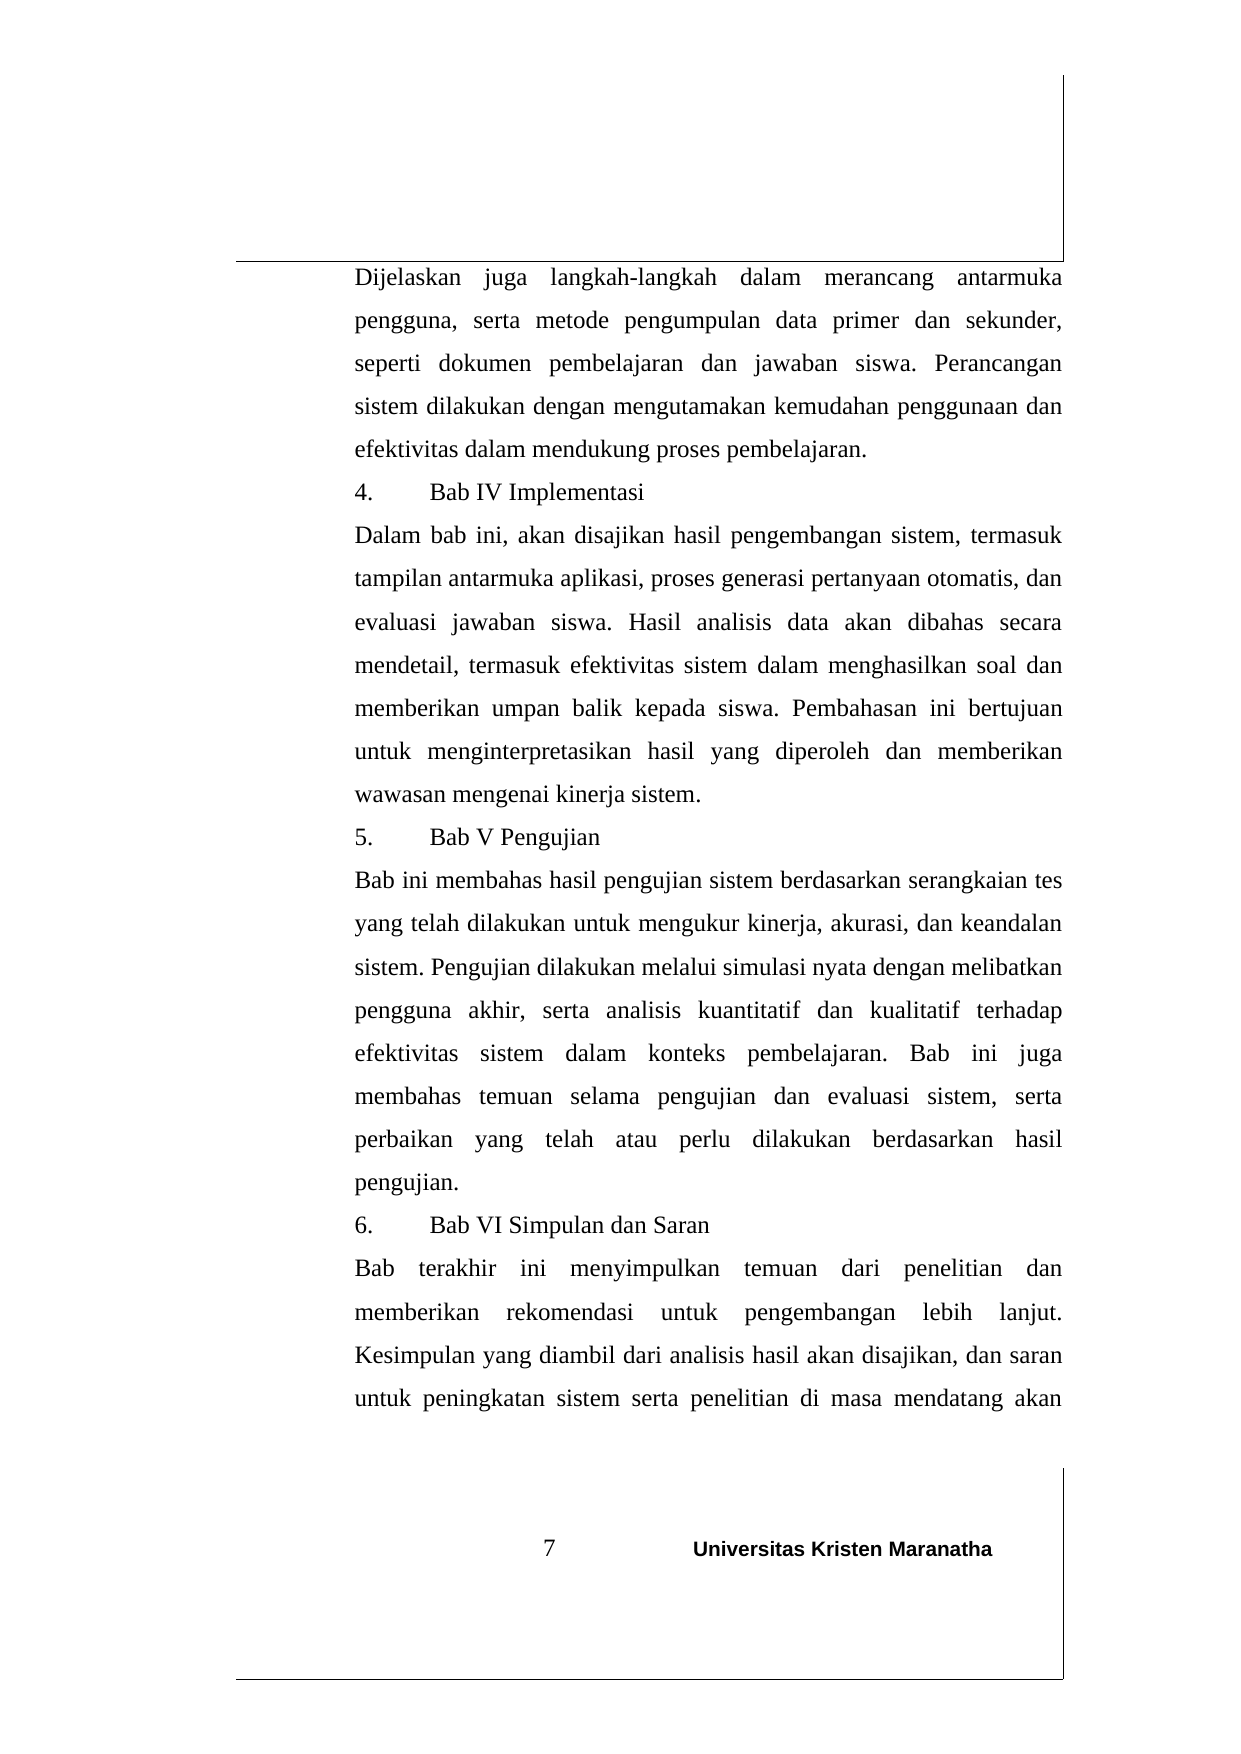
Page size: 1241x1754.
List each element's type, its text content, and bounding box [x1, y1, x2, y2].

list Bab terakhir ini menyimpulkan temuan dari penelitian dan memberikan rekomendasi untuk pengembangan lebih lanjut. Kesimpulan yang diambil dari analisis hasil akan disajikan, dan saran untuk peningkatan sistem serta penelitian di masa mendatang akan [354, 1253, 1063, 1412]
list Dijelaskan juga langkah-langkah dalam merancang antarmuka pengguna, serta metode pengumpulan data primer dan sekunder, seperti dokumen pembelajaran dan jawaban siswa. Perancangan sistem dilakukan dengan mengutamakan kemudahan penggunaan dan efektivitas dalam mendukung proses pembelajaran. [354, 262, 1063, 463]
list Bab VI Simpulan dan Saran [354, 1210, 1063, 1239]
list Dalam bab ini, akan disajikan hasil pengembangan sistem, termasuk tampilan antarmuka aplikasi, proses generasi pertanyaan otomatis, dan evaluasi jawaban siswa. Hasil analisis data akan dibahas secara mendetail, termasuk efektivitas sistem dalam menghasilkan soal dan memberikan umpan balik kepada siswa. Pembahasan ini bertujuan untuk menginterpretasikan hasil yang diperoleh dan memberikan wawasan mengenai kinerja sistem. [354, 520, 1063, 808]
list Bab IV Implementasi [354, 477, 1063, 506]
list Bab V Pengujian [354, 822, 1063, 851]
list Bab ini membahas hasil pengujian sistem berdasarkan serangkaian tes yang telah dilakukan untuk mengukur kinerja, akurasi, dan keandalan sistem. Pengujian dilakukan melalui simulasi nyata dengan melibatkan pengguna akhir, serta analisis kuantitatif dan kualitatif terhadap efektivitas sistem dalam konteks pembelajaran. Bab ini juga membahas temuan selama pengujian dan evaluasi sistem, serta perbaikan yang telah atau perlu dilakukan berdasarkan hasil pengujian. [354, 865, 1063, 1196]
